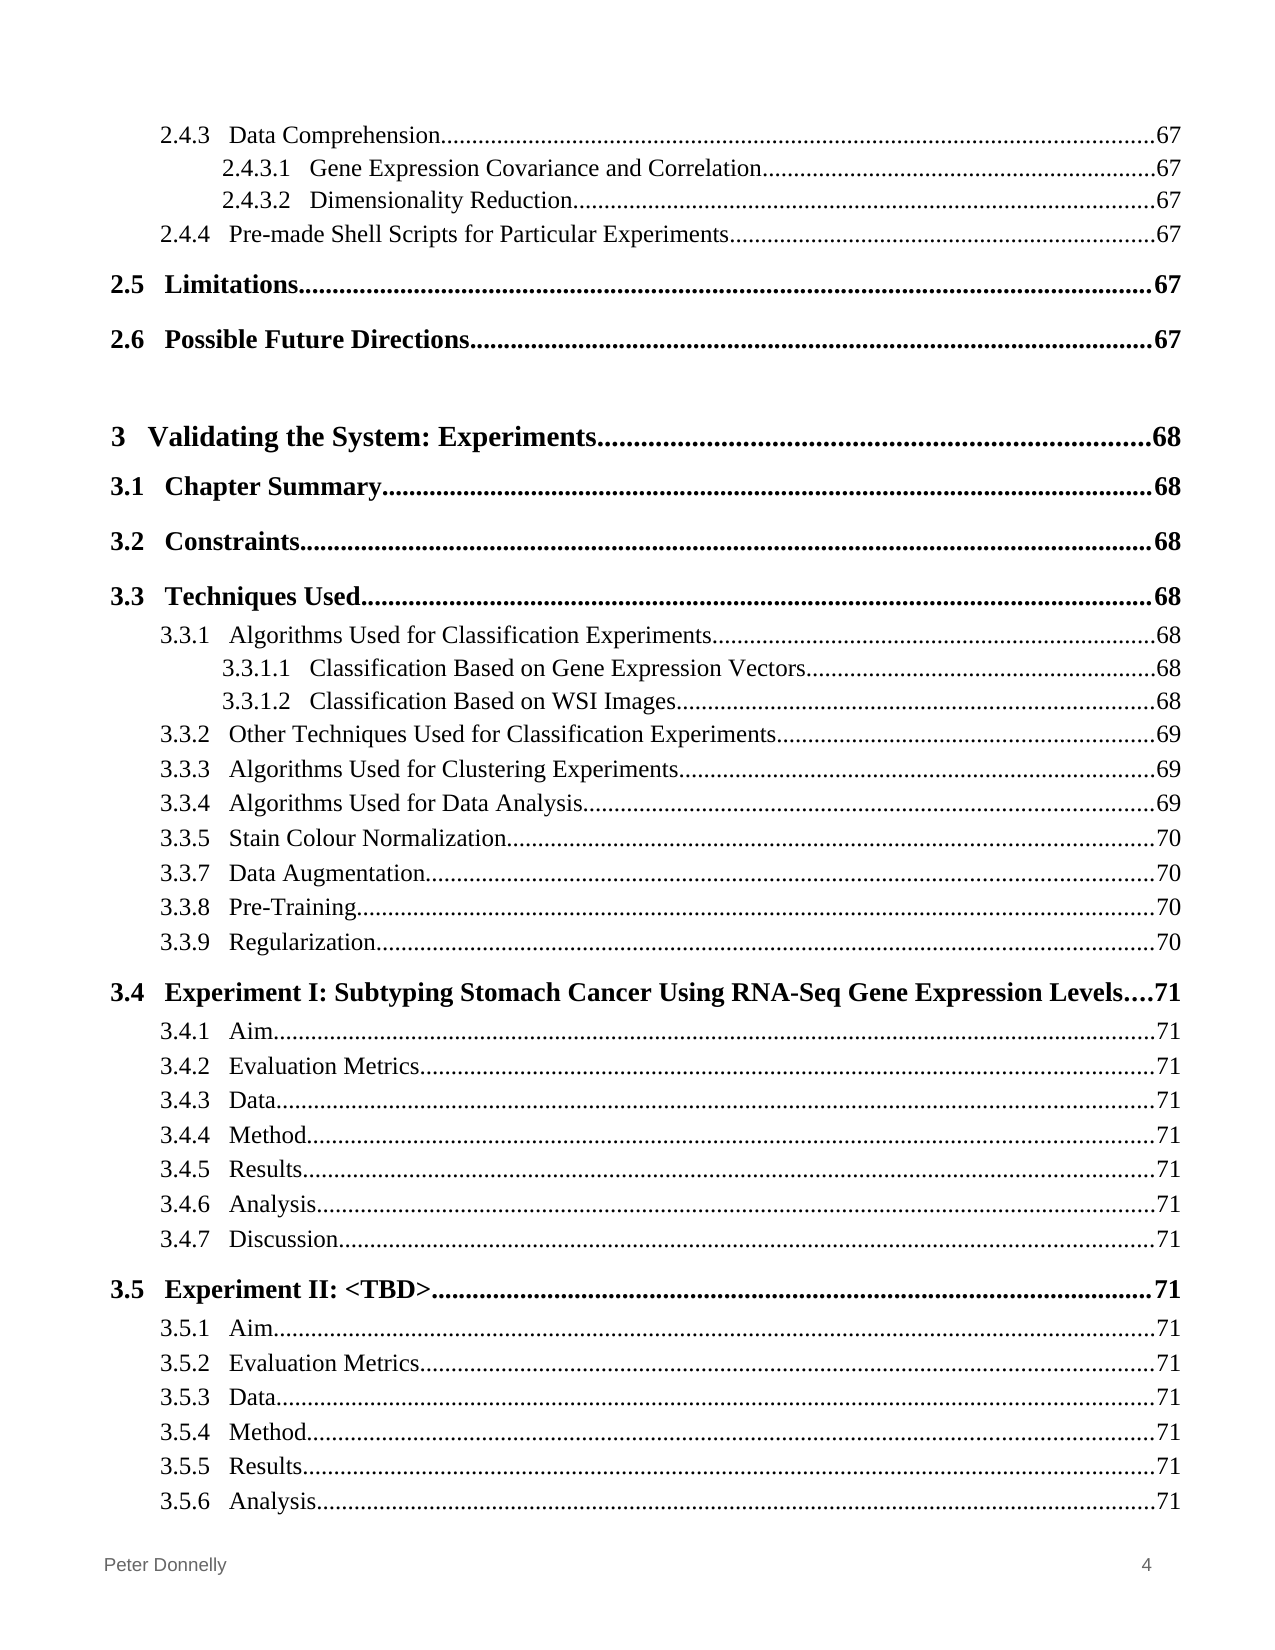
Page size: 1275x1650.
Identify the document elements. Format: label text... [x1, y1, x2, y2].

text 3.4 Experiment I: Subtyping Stomach Cancer Using RNA-Seq Gene Expression Levels 71 [103, 976, 1181, 1007]
text 3.3.4 Algorithms Used for Data Analysis 69 [154, 788, 1181, 817]
text 3.5.6 Analysis 71 [154, 1486, 1181, 1515]
text 3.4.6 Analysis 71 [154, 1189, 1181, 1218]
text 3.1 Chapter Summary 68 [103, 471, 1181, 502]
text 3.5 Experiment II: <TBD> 71 [103, 1273, 1181, 1304]
text 3.3.1 Algorithms Used for Classification Experiments 68 [154, 620, 1181, 649]
text 3.4.2 Evaluation Metrics 71 [154, 1051, 1181, 1079]
text 3.4.7 Discussion 71 [154, 1224, 1181, 1252]
text 3.3.7 Data Augmentation 70 [154, 858, 1181, 886]
text 2.4.3 Data Comprehension 67 [154, 120, 1181, 148]
text 3.3.8 Pre-Training 70 [154, 892, 1181, 921]
text 3.4.3 Data 71 [154, 1085, 1181, 1114]
text 3.5.4 Method 71 [154, 1417, 1181, 1446]
text 2.5 Limitations 67 [103, 268, 1181, 299]
text 3.5.5 Results 71 [154, 1451, 1181, 1480]
text 3.3.3 Algorithms Used for Clustering Experiments 69 [154, 754, 1181, 783]
text 2.4.3.2 Dimensionality Reduction 67 [216, 186, 1181, 214]
text 2.4.3.1 Gene Expression Covariance and Correlation 67 [216, 153, 1181, 182]
text 3.2 Constraints 68 [103, 525, 1181, 556]
text 3.5.3 Data 71 [154, 1382, 1181, 1411]
text 3.3 Techniques Used 68 [103, 580, 1181, 611]
text 3.3.1.2 Classification Based on WSI Images 68 [216, 686, 1181, 714]
text 3.3.5 Stain Colour Normalization 70 [154, 823, 1181, 852]
text 3.4.1 Aim 71 [154, 1016, 1181, 1045]
text 3.5.2 Evaluation Metrics 71 [154, 1348, 1181, 1376]
text 3.3.9 Regularization 70 [154, 927, 1181, 956]
text 3 Validating the System: Experiments 68 [103, 419, 1181, 453]
text 3.4.5 Results 71 [154, 1154, 1181, 1183]
text 3.3.1.1 Classification Based on Gene Expression Vectors 68 [216, 653, 1181, 682]
text 3.4.4 Method 71 [154, 1120, 1181, 1149]
text 2.4.4 Pre-made Shell Scripts for Particular Experiments 67 [154, 219, 1181, 248]
text 3.3.2 Other Techniques Used for Classification Experiments 69 [154, 719, 1181, 748]
text 2.6 Possible Future Directions 67 [103, 323, 1181, 354]
text 3.5.1 Aim 71 [154, 1313, 1181, 1342]
